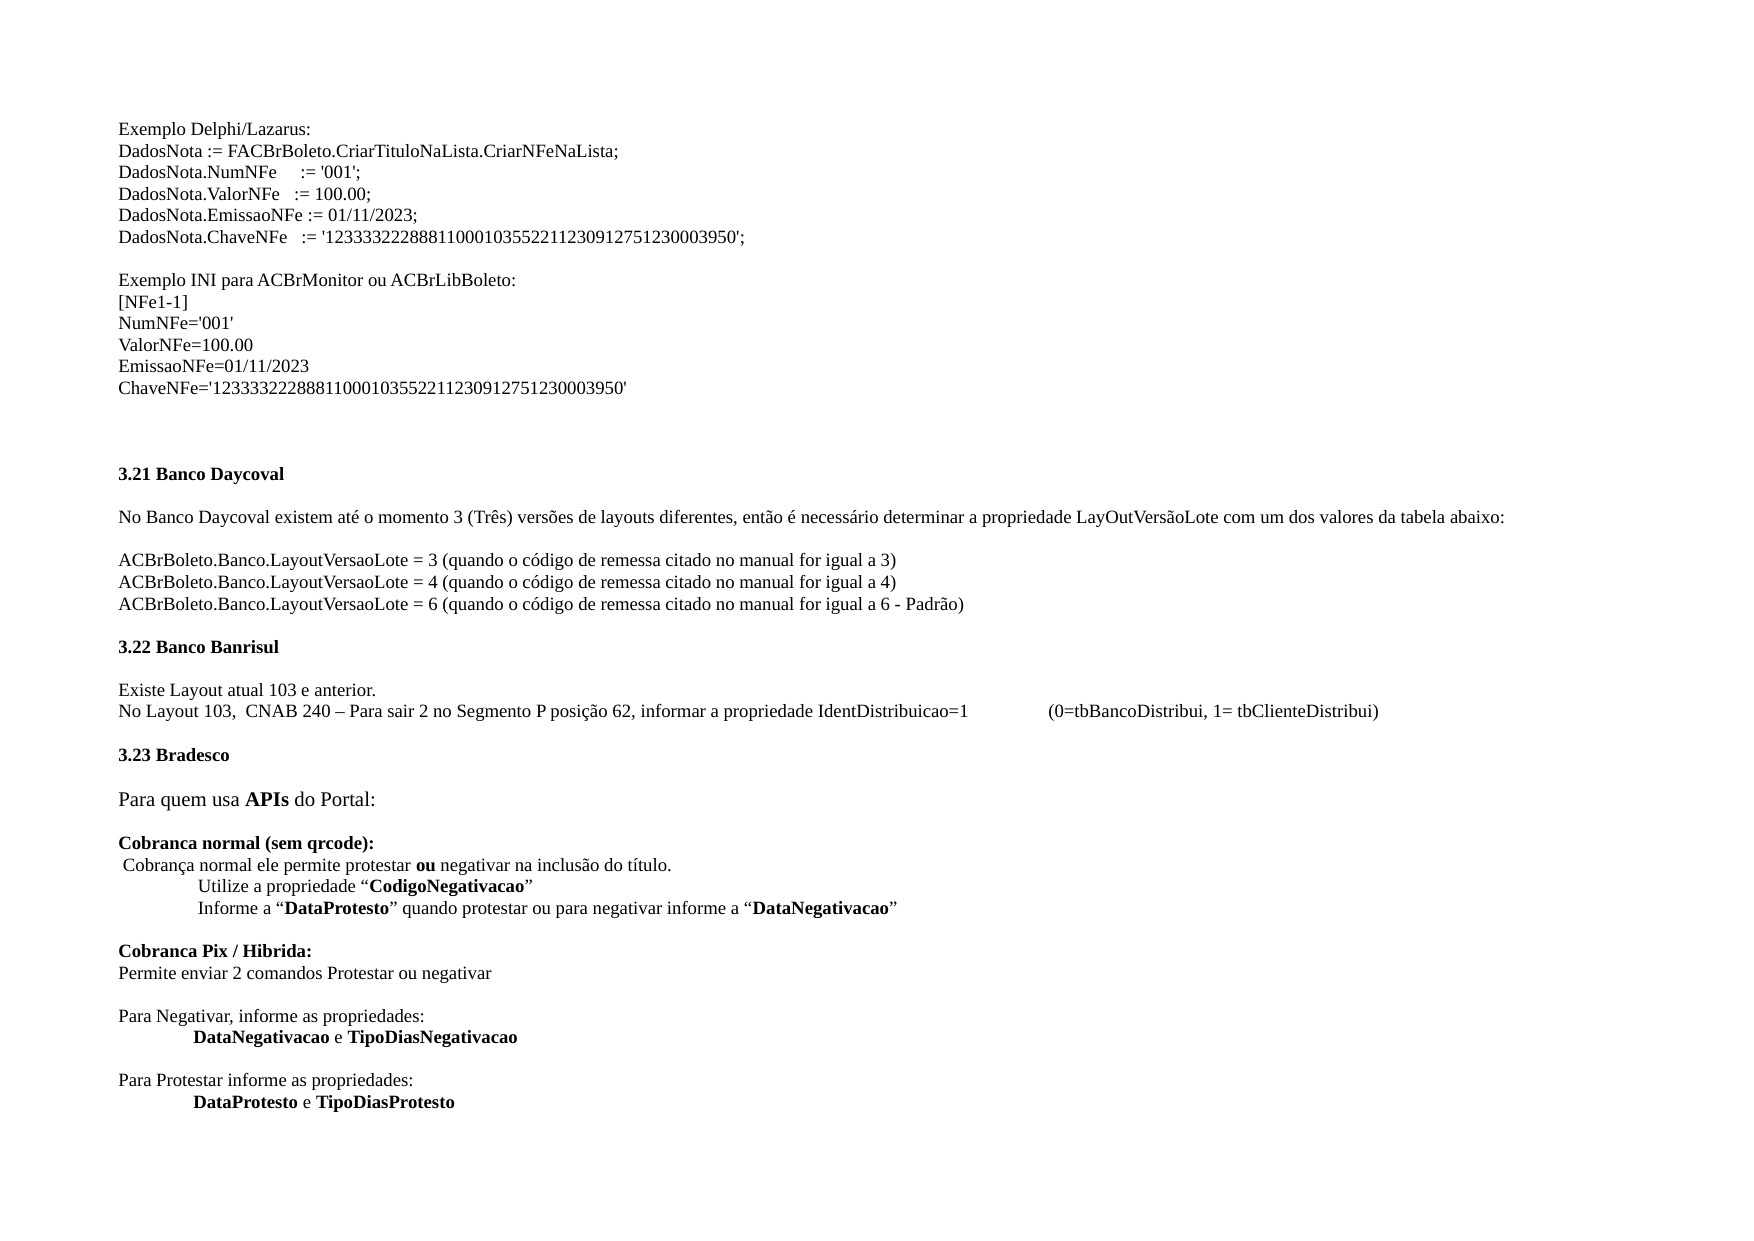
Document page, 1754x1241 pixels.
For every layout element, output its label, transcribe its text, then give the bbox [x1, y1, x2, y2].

text ChaveNFe='12333322288811000103552211230912751230003950' [118, 377, 1636, 398]
text Exemplo INI para ACBrMonitor ou ACBrLibBoleto: [118, 269, 1636, 291]
text ValorNFe=100.00 [118, 334, 1636, 355]
text [NFe1-1] [118, 291, 1636, 312]
text NumNFe='001' [118, 312, 1636, 334]
text EmissaoNFe=01/11/2023 [118, 355, 1636, 377]
text Exemplo Delphi/Lazarus: DadosNota := FACBrBoleto.CriarTituloNaLista.CriarNFeNaLista; [118, 118, 1636, 161]
text Permite enviar 2 comandos Protestar ou negativar Para Negativar, informe as propriedades: DataNegativacao e TipoDiasNegativacao Para Protestar informe as propriedades: [118, 962, 1636, 1091]
text DadosNota.NumNFe := '001'; [118, 161, 1636, 183]
text 3.23 Bradesco Para quem usa APIs do Portal: [118, 743, 1636, 811]
text Cobranca normal (sem qrcode): Cobrança normal ele permite protestar ou negativar na inclusão do título. Utilize a propriedade “CodigoNegativacao” Informe a “DataProtesto” quando protestar ou para negativar informe a “DataNegativacao” Cobranca Pix / Hibrida: [118, 811, 1636, 962]
text DataProtesto e TipoDiasProtesto [118, 1091, 1636, 1112]
text 3.21 Banco Daycoval No Banco Daycoval existem até o momento 3 (Três) versões de layouts diferentes, então é necessário determinar a propriedade LayOutVersãoLote com um dos valores da tabela abaixo: ACBrBoleto.Banco.LayoutVersaoLote = 3 (quando o código de remessa citado no manual for igual a 3) [118, 463, 1636, 571]
text ACBrBoleto.Banco.LayoutVersaoLote = 6 (quando o código de remessa citado no manual for igual a 6 - Padrão) 3.22 Banco Banrisul Existe Layout atual 103 e anterior. No Layout 103, CNAB 240 – Para sair 2 no Segmento P posição 62, informar a propriedade IdentDistribuicao=1 (0=tbBancoDistribui, 1= tbClienteDistribui) [118, 592, 1636, 722]
text DadosNota.EmissaoNFe := 01/11/2023; [118, 204, 1636, 226]
text ACBrBoleto.Banco.LayoutVersaoLote = 4 (quando o código de remessa citado no manual for igual a 4) [118, 571, 1636, 592]
text DadosNota.ChaveNFe := '12333322288811000103552211230912751230003950'; [118, 226, 1636, 247]
text DadosNota.ValorNFe := 100.00; [118, 183, 1636, 204]
